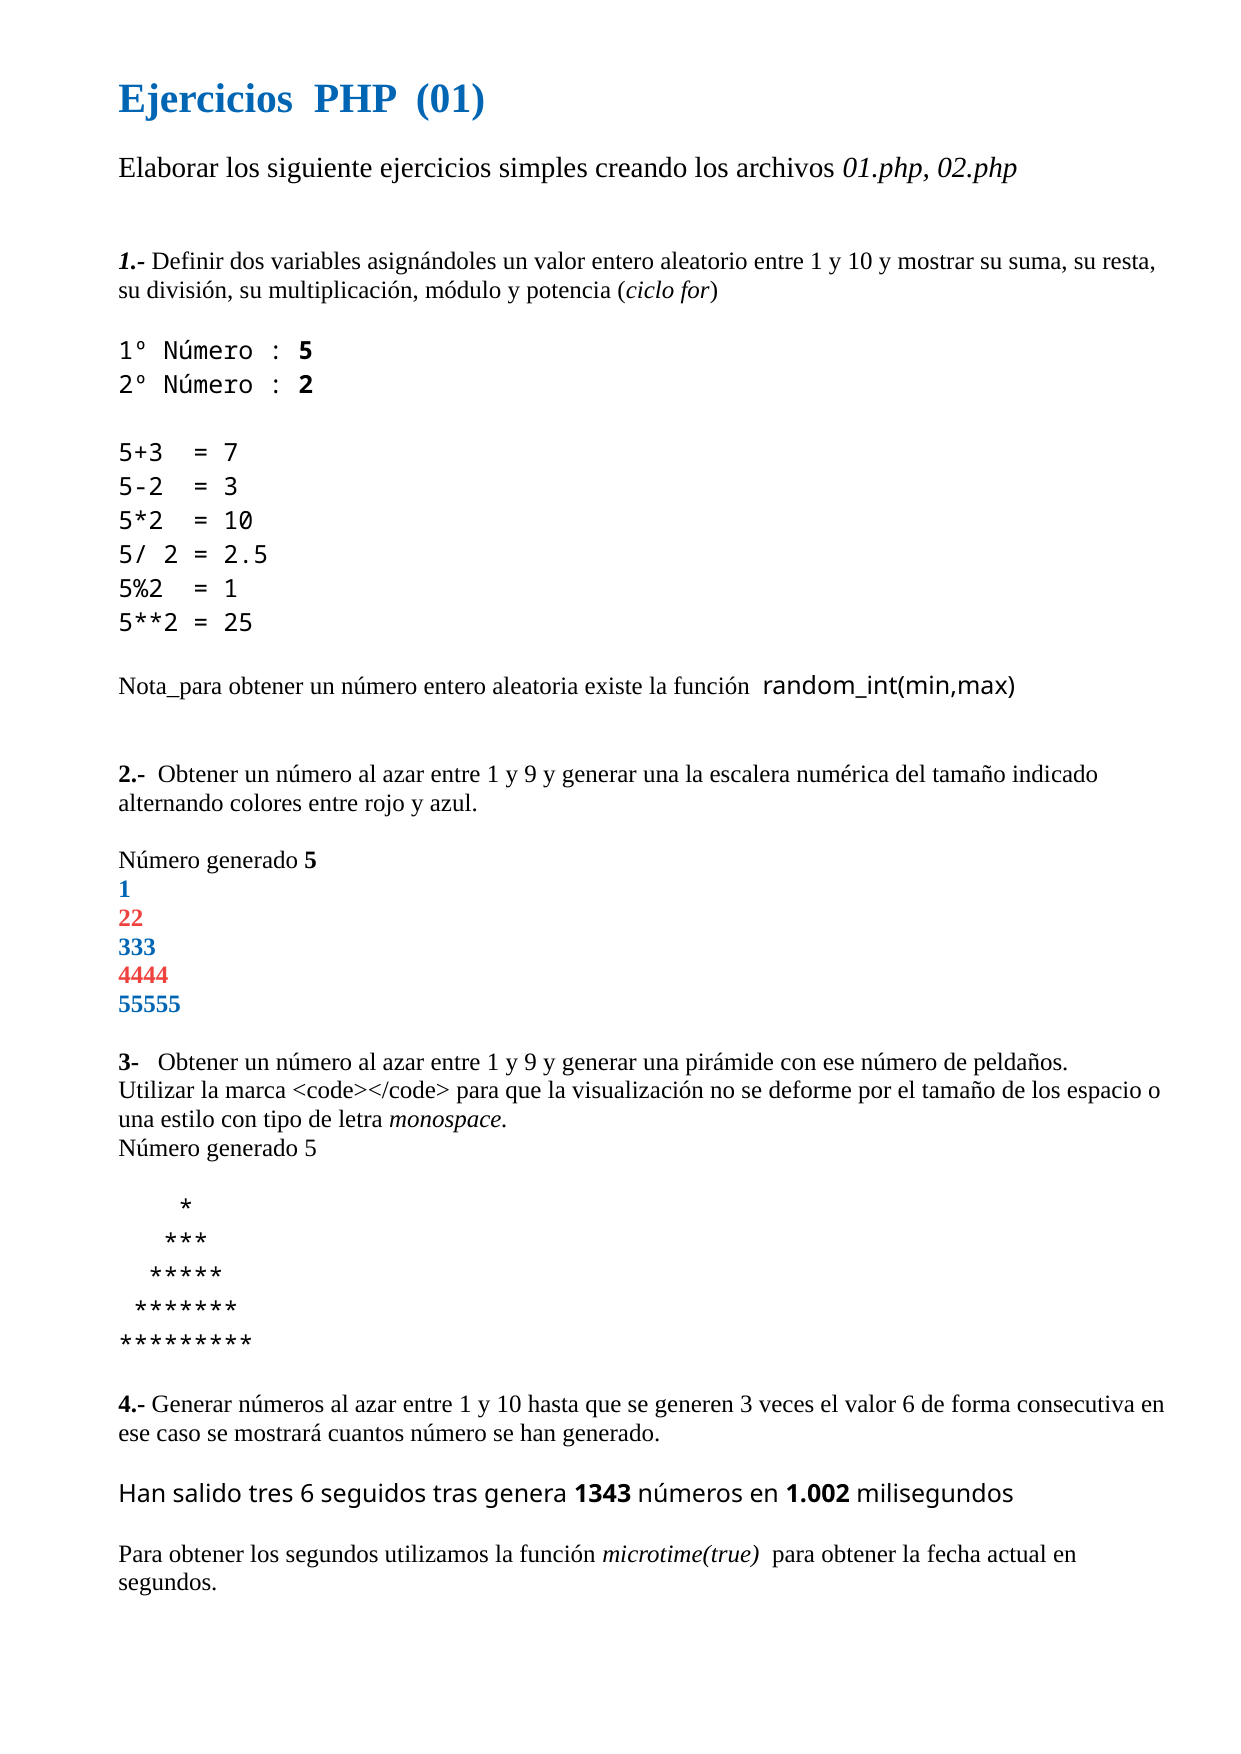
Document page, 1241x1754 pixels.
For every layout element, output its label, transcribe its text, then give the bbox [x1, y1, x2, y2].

text *** [118, 1224, 1169, 1259]
text 55555 [118, 989, 1169, 1018]
text 5/ 2 = 2.5 [118, 537, 1169, 571]
text 3- Obtener un número al azar entre 1 y 9 y generar una pirámide con ese número de peldaños. [118, 1047, 1169, 1076]
text 1.- Definir dos variables asignándoles un valor entero aleatorio entre 1 y 10 y mostrar su suma, su resta, su división, su multiplicación, módulo y potencia (ciclo for) [118, 246, 1169, 304]
text Nota_para obtener un número entero aleatoria existe la función random_int(min,max) [118, 668, 1169, 702]
text 4.- Generar números al azar entre 1 y 10 hasta que se generen 3 veces el valor 6 de forma consecutiva en ese caso se mostrará cuantos número se han generado. [118, 1389, 1169, 1447]
text Utilizar la marca <code></code> para que la visualización no se deforme por el tamaño de los espacio o una estilo con tipo de letra monospace. [118, 1076, 1169, 1133]
text Para obtener los segundos utilizamos la función microtime(true) para obtener la fecha actual en segundos. [118, 1539, 1169, 1596]
text 2º Número : 2 [118, 366, 1169, 401]
text * [118, 1191, 1169, 1224]
text ******* [118, 1293, 1169, 1327]
text 1 [118, 874, 1169, 903]
text 2.- Obtener un número al azar entre 1 y 9 y generar una la escalera numérica del tamaño indicado alternando colores entre rojo y azul. [118, 759, 1169, 817]
text Número generado 5 [118, 846, 1169, 874]
text 1º Número : 5 [118, 332, 1169, 366]
text 22 [118, 903, 1169, 932]
text Ejercicios PHP (01) [118, 74, 1169, 122]
text 333 [118, 932, 1169, 961]
text 4444 [118, 961, 1169, 989]
text 5*2 = 10 [118, 503, 1169, 537]
text 5%2 = 1 [118, 571, 1169, 605]
text 5-2 = 3 [118, 469, 1169, 503]
text ***** [118, 1259, 1169, 1293]
text ********* [118, 1327, 1169, 1361]
text Número generado 5 [118, 1133, 1169, 1162]
text Elaborar los siguiente ejercicios simples creando los archivos 01.php, 02.php [118, 150, 1169, 184]
text Han salido tres 6 seguidos tras genera 1343 números en 1.002 milisegundos [118, 1476, 1169, 1510]
text 5+3 = 7 [118, 434, 1169, 469]
text 5**2 = 25 [118, 605, 1169, 639]
